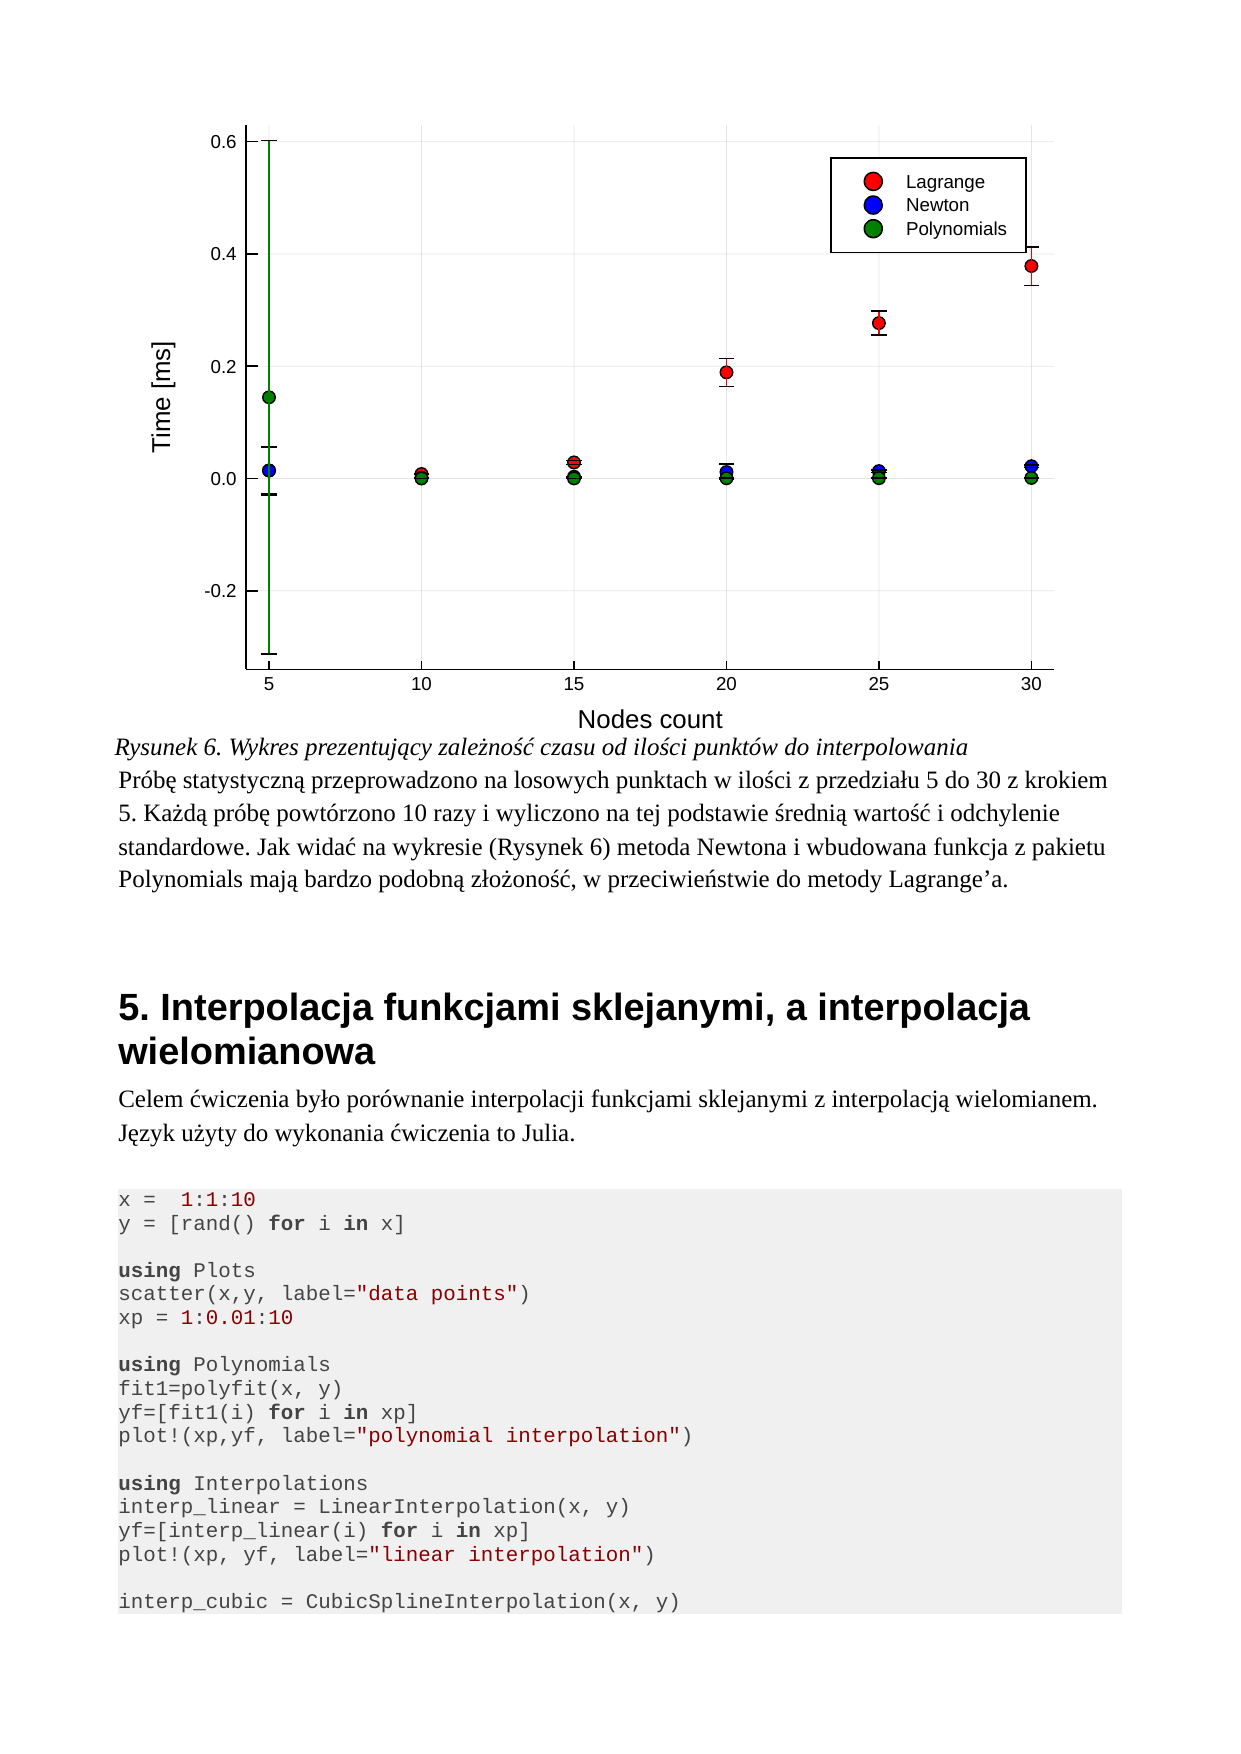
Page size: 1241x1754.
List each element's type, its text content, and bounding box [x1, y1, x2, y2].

text yf=[fit1(i) for i in xp] [118, 1402, 1122, 1425]
text Rysunek 6. Wykres prezentujący zależność czasu od ilości punktów do interpolowania [114, 118, 1118, 761]
text using Interpolations [118, 1473, 1122, 1496]
text plot!(xp, yf, label="linear interpolation") [118, 1543, 1122, 1567]
text Celem ćwiczenia było porównanie interpolacji funkcjami sklejanymi z interpolacją wielomianem. Język użyty do wykonania ćwiczenia to Julia. [118, 1084, 1122, 1146]
text y = [rand() for i in x] [118, 1212, 1122, 1236]
text interp_linear = LinearInterpolation(x, y) [118, 1496, 1122, 1520]
text fit1=polyfit(x, y) [118, 1378, 1122, 1402]
text xp = 1:0.01:10 [118, 1307, 1122, 1331]
text x = 1:1:10 [118, 1189, 1122, 1212]
text Próbę statystyczną przeprowadzono na losowych punktach w ilości z przedziału 5 do 30 z krokiem 5. Każdą próbę powtórzono 10 razy i wyliczono na tej podstawie średnią wartość i odchylenie standardowe. Jak widać na wykresie (Rysynek 6) metoda Newtona i wbudowana funkcja z pakietu Polynomials mają bardzo podobną złożoność, w przeciwieństwie do metody Lagrange’a. [114, 106, 1122, 893]
text yf=[interp_linear(i) for i in xp] [118, 1520, 1122, 1543]
subtitle 5. Interpolacja funkcjami sklejanymi, a interpolacja wielomianowa [118, 985, 1122, 1072]
text interp_cubic = CubicSplineInterpolation(x, y) [118, 1591, 1122, 1614]
text using Polynomials [118, 1354, 1122, 1378]
text plot!(xp,yf, label="polynomial interpolation") [118, 1425, 1122, 1449]
text scatter(x,y, label="data points") [118, 1283, 1122, 1307]
text using Plots [118, 1260, 1122, 1283]
